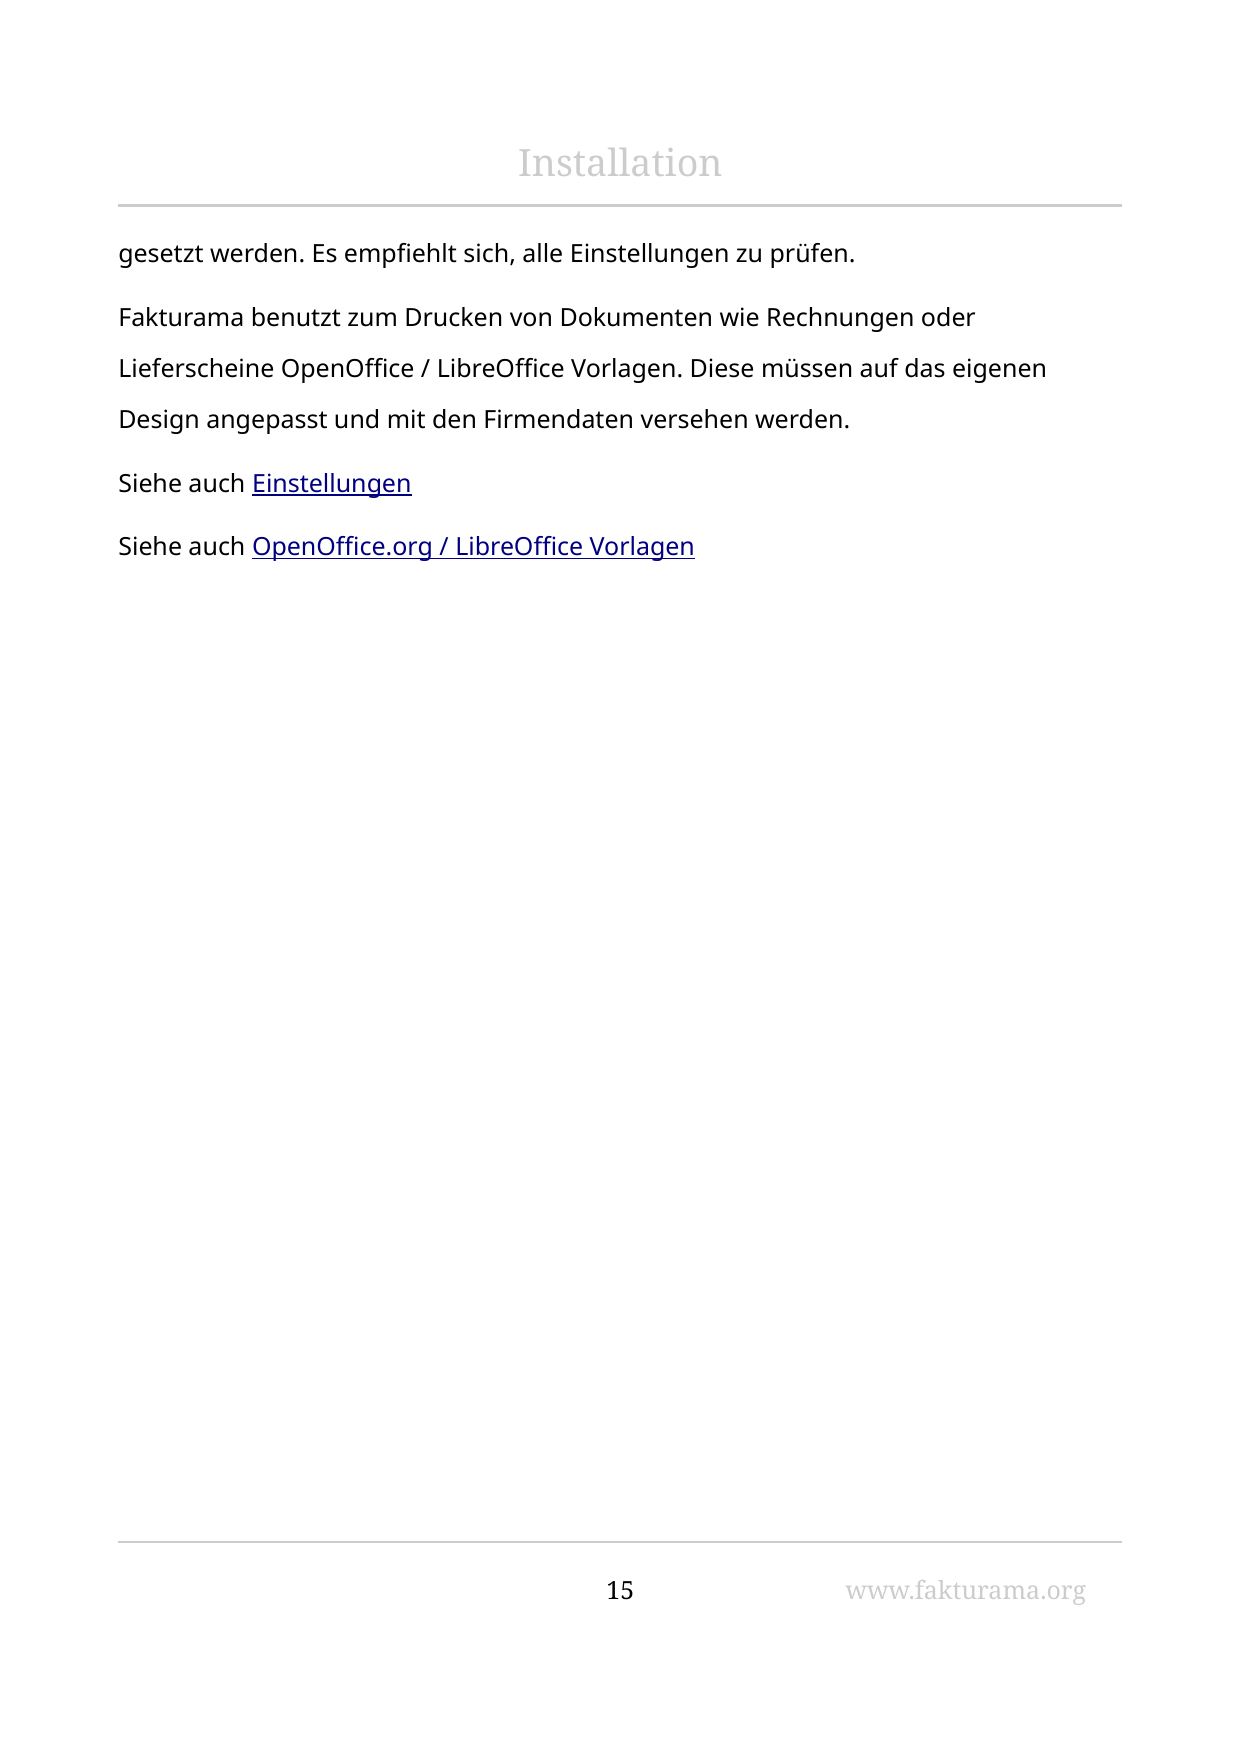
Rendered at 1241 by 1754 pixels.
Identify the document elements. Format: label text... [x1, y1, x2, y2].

text Siehe auch Einstellungen [118, 465, 1122, 499]
text Fakturama benutzt zum Drucken von Dokumenten wie Rechnungen oder Lieferscheine OpenOffice / LibreOffice Vorlagen. Diese müssen auf das eigenen Design angepasst und mit den Firmendaten versehen werden. [118, 300, 1122, 436]
text gesetzt werden. Es empfiehlt sich, alle Einstellungen zu prüfen. [118, 236, 1122, 270]
text Siehe auch OpenOffice.org / LibreOffice Vorlagen [118, 529, 1122, 563]
